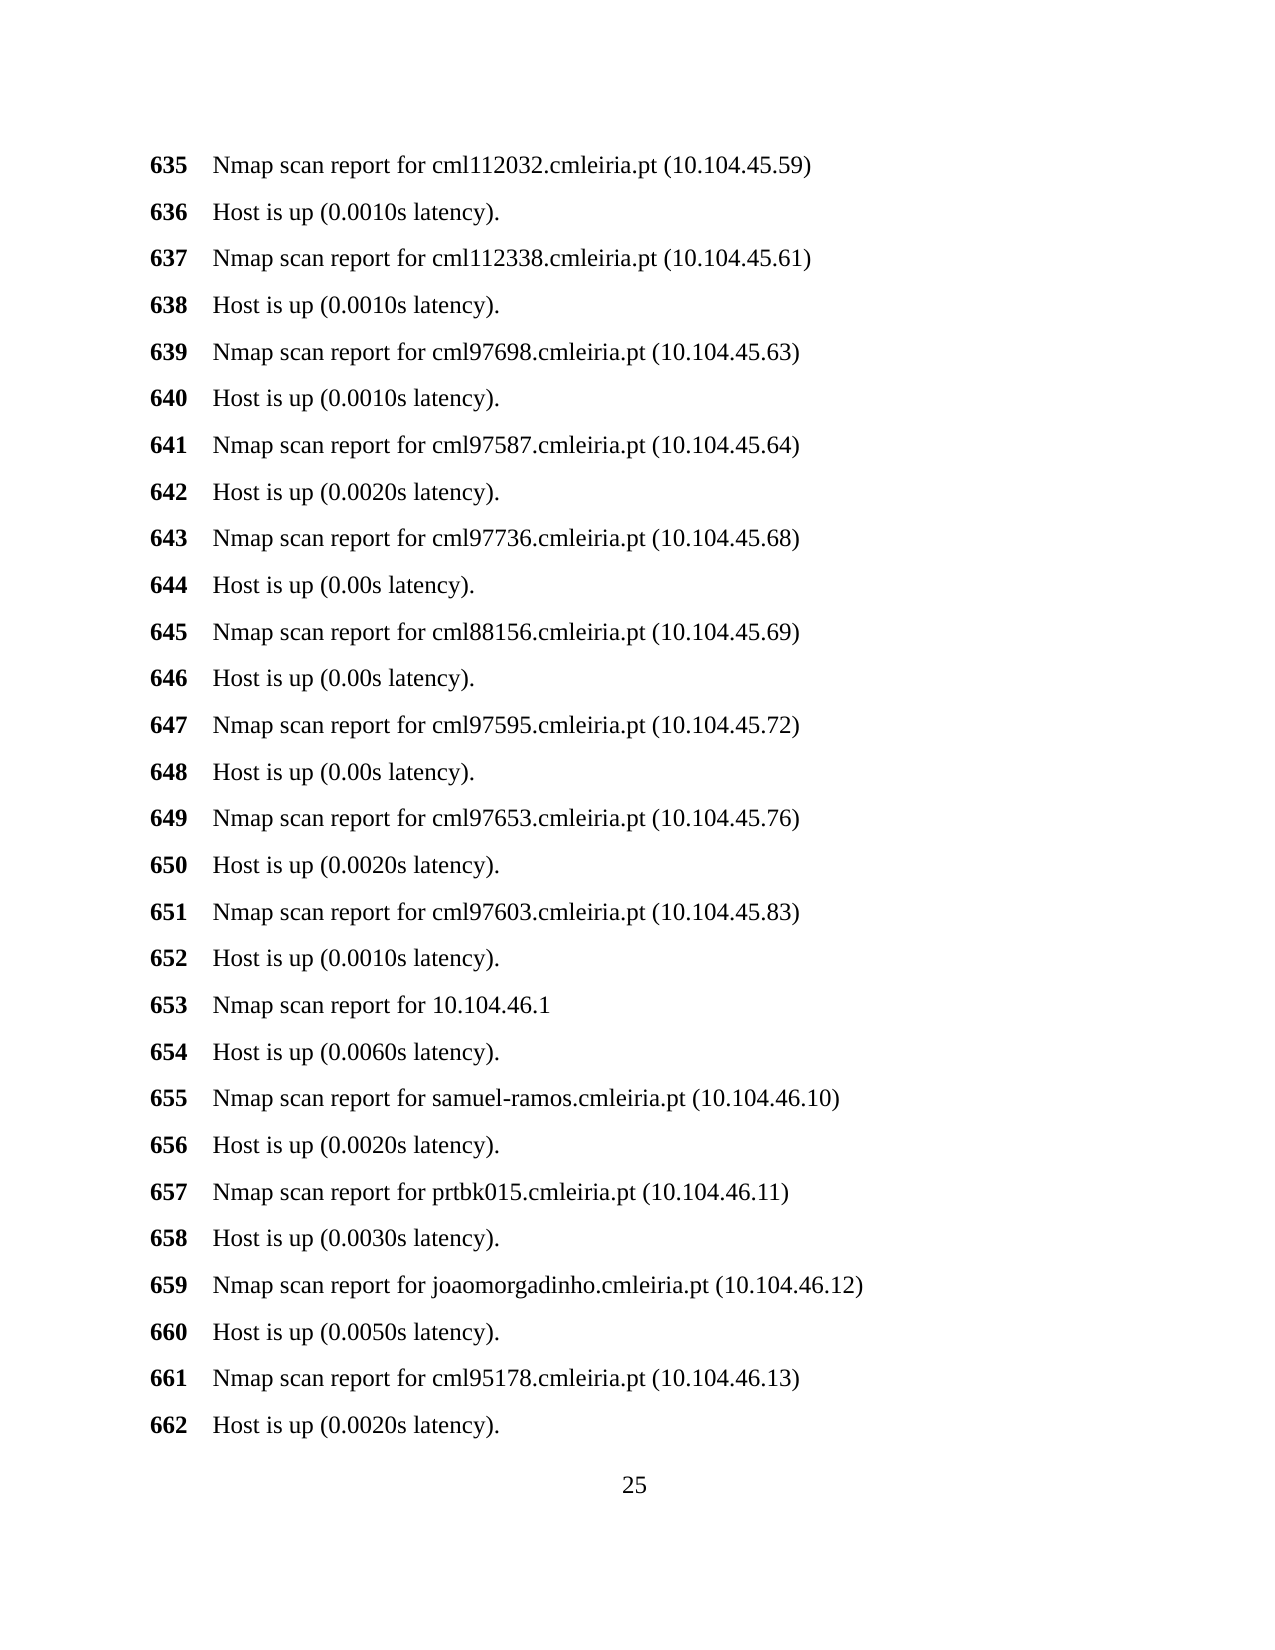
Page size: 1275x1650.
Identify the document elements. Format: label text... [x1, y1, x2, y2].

text 662 Host is up (0.0020s latency). [150, 1410, 1125, 1439]
text 635 Nmap scan report for cml112032.cmleiria.pt (10.104.45.59) [150, 150, 1125, 179]
text 640 Host is up (0.0010s latency). [150, 383, 1125, 412]
text 636 Host is up (0.0010s latency). [150, 197, 1125, 225]
text 655 Nmap scan report for samuel-ramos.cmleiria.pt (10.104.46.10) [150, 1083, 1125, 1112]
text 656 Host is up (0.0020s latency). [150, 1130, 1125, 1159]
text 661 Nmap scan report for cml95178.cmleiria.pt (10.104.46.13) [150, 1363, 1125, 1392]
text 644 Host is up (0.00s latency). [150, 570, 1125, 599]
text 642 Host is up (0.0020s latency). [150, 477, 1125, 505]
text 638 Host is up (0.0010s latency). [150, 290, 1125, 319]
text 652 Host is up (0.0010s latency). [150, 943, 1125, 972]
text 645 Nmap scan report for cml88156.cmleiria.pt (10.104.45.69) [150, 617, 1125, 645]
text 660 Host is up (0.0050s latency). [150, 1317, 1125, 1345]
text 648 Host is up (0.00s latency). [150, 757, 1125, 785]
text 649 Nmap scan report for cml97653.cmleiria.pt (10.104.45.76) [150, 803, 1125, 832]
text 653 Nmap scan report for 10.104.46.1 [150, 990, 1125, 1019]
text 650 Host is up (0.0020s latency). [150, 850, 1125, 879]
text 651 Nmap scan report for cml97603.cmleiria.pt (10.104.45.83) [150, 897, 1125, 925]
text 654 Host is up (0.0060s latency). [150, 1037, 1125, 1065]
text 643 Nmap scan report for cml97736.cmleiria.pt (10.104.45.68) [150, 523, 1125, 552]
text 657 Nmap scan report for prtbk015.cmleiria.pt (10.104.46.11) [150, 1177, 1125, 1205]
text 658 Host is up (0.0030s latency). [150, 1223, 1125, 1252]
text 637 Nmap scan report for cml112338.cmleiria.pt (10.104.45.61) [150, 243, 1125, 272]
text 647 Nmap scan report for cml97595.cmleiria.pt (10.104.45.72) [150, 710, 1125, 739]
text 639 Nmap scan report for cml97698.cmleiria.pt (10.104.45.63) [150, 337, 1125, 365]
text 646 Host is up (0.00s latency). [150, 663, 1125, 692]
text 659 Nmap scan report for joaomorgadinho.cmleiria.pt (10.104.46.12) [150, 1270, 1125, 1299]
text 641 Nmap scan report for cml97587.cmleiria.pt (10.104.45.64) [150, 430, 1125, 459]
